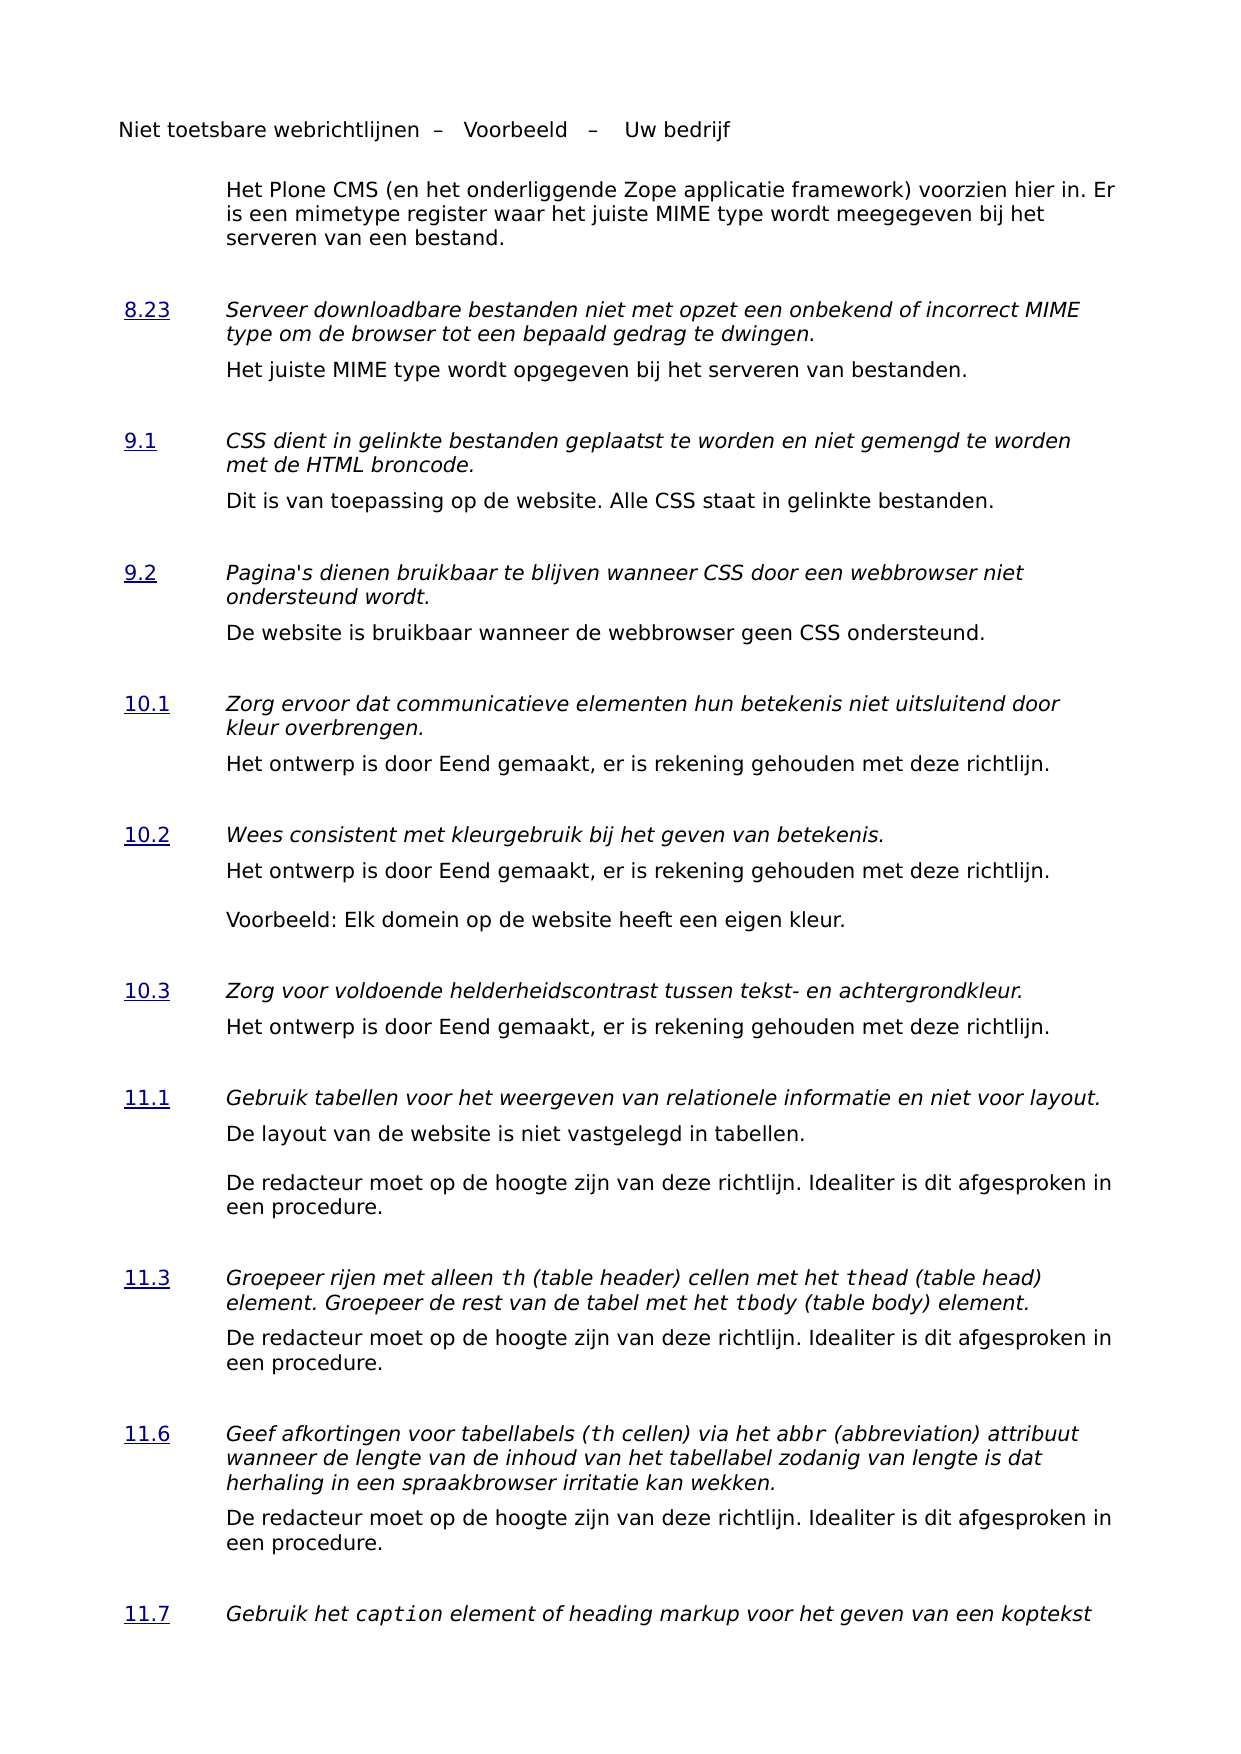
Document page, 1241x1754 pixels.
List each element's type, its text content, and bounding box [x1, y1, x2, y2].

table_cell [118, 352, 220, 388]
table_cell [118, 1501, 220, 1561]
table_cell Het ontwerp is door Eend gemaakt, er is rekening gehouden met deze richtlijn. [220, 746, 1122, 782]
table_cell [220, 519, 1122, 555]
table_cell [118, 483, 220, 519]
table_cell [220, 651, 1122, 686]
table_cell [118, 1116, 220, 1225]
table_cell De redacteur moet op de hoogte zijn van deze richtlijn. Idealiter is dit afgesproken in een procedure. [220, 1321, 1122, 1381]
table_cell 11.6 [118, 1416, 220, 1501]
table_cell [118, 938, 220, 973]
table_cell [118, 854, 220, 938]
table_cell [118, 1321, 220, 1381]
table_cell 11.7 [118, 1596, 220, 1632]
table_cell [220, 1561, 1122, 1596]
table_cell [220, 938, 1122, 973]
table_cell [118, 1045, 220, 1081]
table_cell 11.1 [118, 1081, 220, 1116]
table_cell Zorg ervoor dat communicatieve elementen hun betekenis niet uitsluitend door kleur overbrengen. [220, 686, 1122, 746]
table_cell [118, 1009, 220, 1045]
table_cell 9.1 [118, 423, 220, 483]
table_cell De redacteur moet op de hoogte zijn van deze richtlijn. Idealiter is dit afgesproken in een procedure. [220, 1501, 1122, 1561]
table_cell [118, 256, 220, 292]
table_cell [118, 746, 220, 782]
table_cell [118, 1381, 220, 1416]
table_cell Het juiste MIME type wordt opgegeven bij het serveren van bestanden. [220, 352, 1122, 388]
table_cell [220, 1225, 1122, 1261]
table_cell Zorg voor voldoende helderheidscontrast tussen tekst- en achtergrondkleur. [220, 974, 1122, 1009]
table_cell 10.3 [118, 974, 220, 1009]
table_cell [220, 782, 1122, 818]
table_cell Groepeer rijen met alleen th (table header) cellen met het thead (table head) element. Groepeer de rest van de tabel met het tbody (table body) element. [220, 1261, 1122, 1321]
table_cell Dit is van toepassing op de website. Alle CSS staat in gelinkte bestanden. [220, 483, 1122, 519]
table_cell 9.2 [118, 555, 220, 615]
table_cell 8.23 [118, 292, 220, 352]
table_cell [118, 172, 220, 256]
table_cell [220, 256, 1122, 292]
table_cell [118, 1561, 220, 1596]
table_cell Serveer downloadbare bestanden niet met opzet een onbekend of incorrect MIME type om de browser tot een bepaald gedrag te dwingen. [220, 292, 1122, 352]
table_cell [118, 615, 220, 651]
table_cell De layout van de website is niet vastgelegd in tabellen. De redacteur moet op de hoogte zijn van deze richtlijn. Idealiter is dit afgesproken in een procedure. [220, 1116, 1122, 1225]
table_cell Gebruik tabellen voor het weergeven van relationele informatie en niet voor layout. [220, 1081, 1122, 1116]
table_cell Gebruik het caption element of heading markup voor het geven van een koptekst [220, 1596, 1122, 1632]
table_cell [118, 651, 220, 686]
table_cell CSS dient in gelinkte bestanden geplaatst te worden en niet gemengd te worden met de HTML broncode. [220, 423, 1122, 483]
table_cell [220, 1045, 1122, 1081]
table_cell Het Plone CMS (en het onderliggende Zope applicatie framework) voorzien hier in. Er is een mimetype register waar het juiste MIME type wordt meegegeven bij het serveren van een bestand. [220, 172, 1122, 256]
table_cell Het ontwerp is door Eend gemaakt, er is rekening gehouden met deze richtlijn. [220, 1009, 1122, 1045]
table_cell De website is bruikbaar wanneer de webbrowser geen CSS ondersteund. [220, 615, 1122, 651]
table_cell Het ontwerp is door Eend gemaakt, er is rekening gehouden met deze richtlijn. Voorbeeld: Elk domein op de website heeft een eigen kleur. [220, 854, 1122, 938]
table_cell 11.3 [118, 1261, 220, 1321]
table_cell Pagina's dienen bruikbaar te blijven wanneer CSS door een webbrowser niet ondersteund wordt. [220, 555, 1122, 615]
table_cell [118, 388, 220, 423]
table_cell [118, 1225, 220, 1261]
table_cell 10.1 [118, 686, 220, 746]
table_cell Wees consistent met kleurgebruik bij het geven van betekenis. [220, 818, 1122, 853]
table_cell 10.2 [118, 818, 220, 853]
table_cell [118, 782, 220, 818]
table_cell [220, 388, 1122, 423]
table_cell Geef afkortingen voor tabellabels (th cellen) via het abbr (abbreviation) attribuut wanneer de lengte van de inhoud van het tabellabel zodanig van lengte is dat herhaling in een spraakbrowser irritatie kan wekken. [220, 1416, 1122, 1501]
table_cell [118, 519, 220, 555]
table_cell [220, 1381, 1122, 1416]
